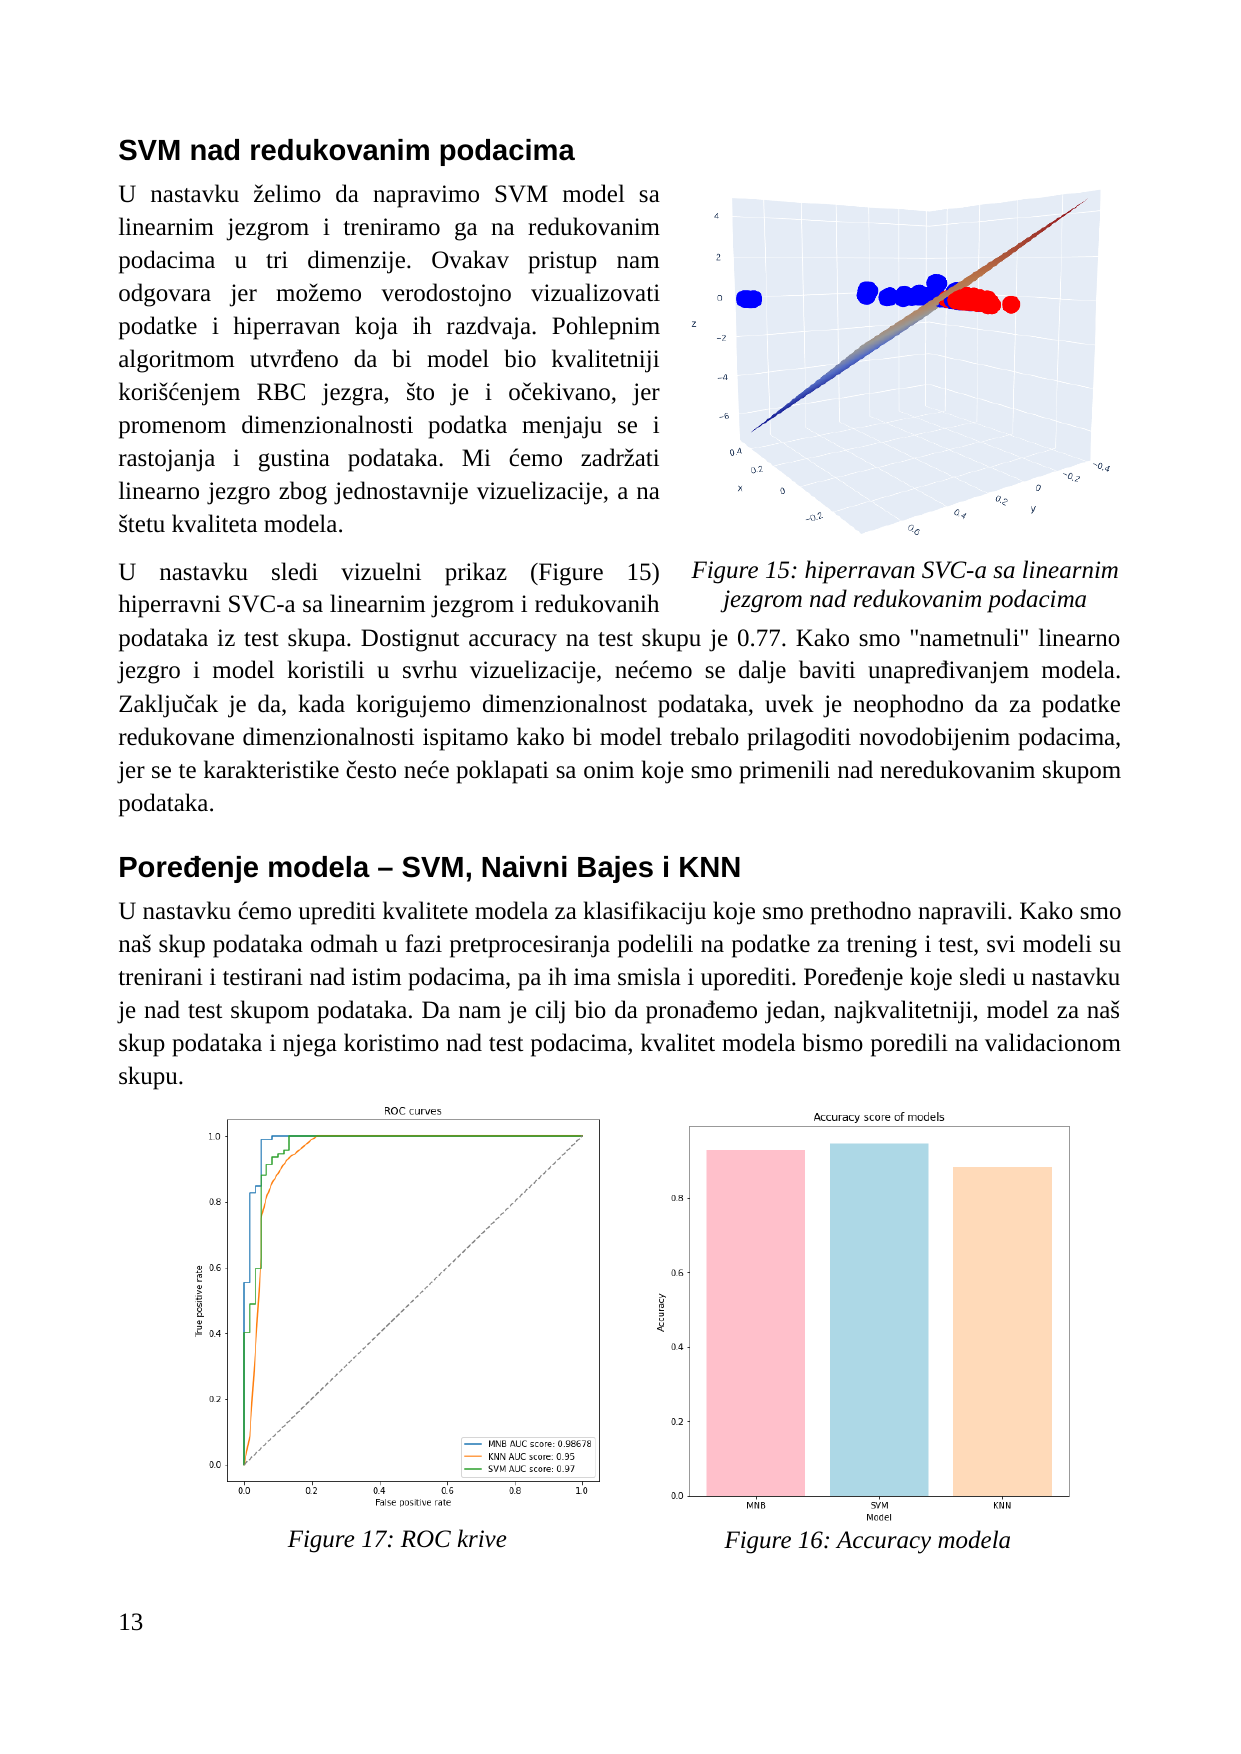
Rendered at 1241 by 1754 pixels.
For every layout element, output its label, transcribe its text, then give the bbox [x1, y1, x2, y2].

text U nastavku ćemo uprediti kvalitete modela za klasifikaciju koje smo prethodno napravili. Kako smo naš skup podataka odmah u fazi pretprocesiranja podelili na podatke za trening i test, svi modeli su trenirani i testirani nad istim podacima, pa ih ima smisla i uporediti. Poređenje koje sledi u nastavku je nad test skupom podataka. Da nam je cilj bio da pronađemo jedan, najkvalitetniji, model za naš skup podataka i njega koristimo nad test podacima, kvalitet modela bismo poredili na validacionom skupu. [118, 896, 1122, 1090]
text Figure 15: hiperravan SVC-a sa linearnim jezgrom nad redukovanim podacima [680, 555, 1134, 612]
text U nastavku želimo da napravimo SVM model sa linearnim jezgrom i treniramo ga na redukovanim podacima u tri dimenzije. Ovakav pristup nam odgovara jer možemo verodostojno vizualizovati podatke i hiperravan koja ih razdvaja. Pohlepnim algoritmom utvrđeno da bi model bio kvalitetniji korišćenjem RBC jezgra, što je i očekivano, jer promenom dimenzionalnosti podatka menjaju se i rastojanja i gustina podataka. Mi ćemo zadržati linearno jezgro zbog jednostavnije vizuelizacije, a na štetu kvaliteta modela. [118, 179, 678, 538]
subtitle Poređenje modela – SVM, Naivni Bajes i KNN [118, 850, 1122, 883]
picture [678, 175, 1134, 555]
picture [650, 1104, 1087, 1526]
picture [181, 1105, 615, 1525]
subtitle SVM nad redukovanim podacima [118, 133, 1122, 166]
text Figure 16: Accuracy modela [651, 1526, 1087, 1554]
text U nastavku sledi vizuelni prikaz (Figure 15) hiperravni SVC-a sa linearnim jezgrom i redukovanih podataka iz test skupa. Dostignut accuracy na test skupu je 0.77. Kako smo "nametnuli" linearno jezgro i model koristili u svrhu vizuelizacije, nećemo se dalje baviti unapređivanjem modela. Zaključak je da, kada korigujemo dimenzionalnost podataka, uvek je neophodno da za podatke redukovane dimenzionalnosti ispitamo kako bi model trebalo prilagoditi novodobijenim podacima, jer se te karakteristike često neće poklapati sa onim koje smo primenili nad neredukovanim skupom podataka. [118, 557, 1122, 816]
text Figure 17: ROC krive [182, 1525, 615, 1553]
